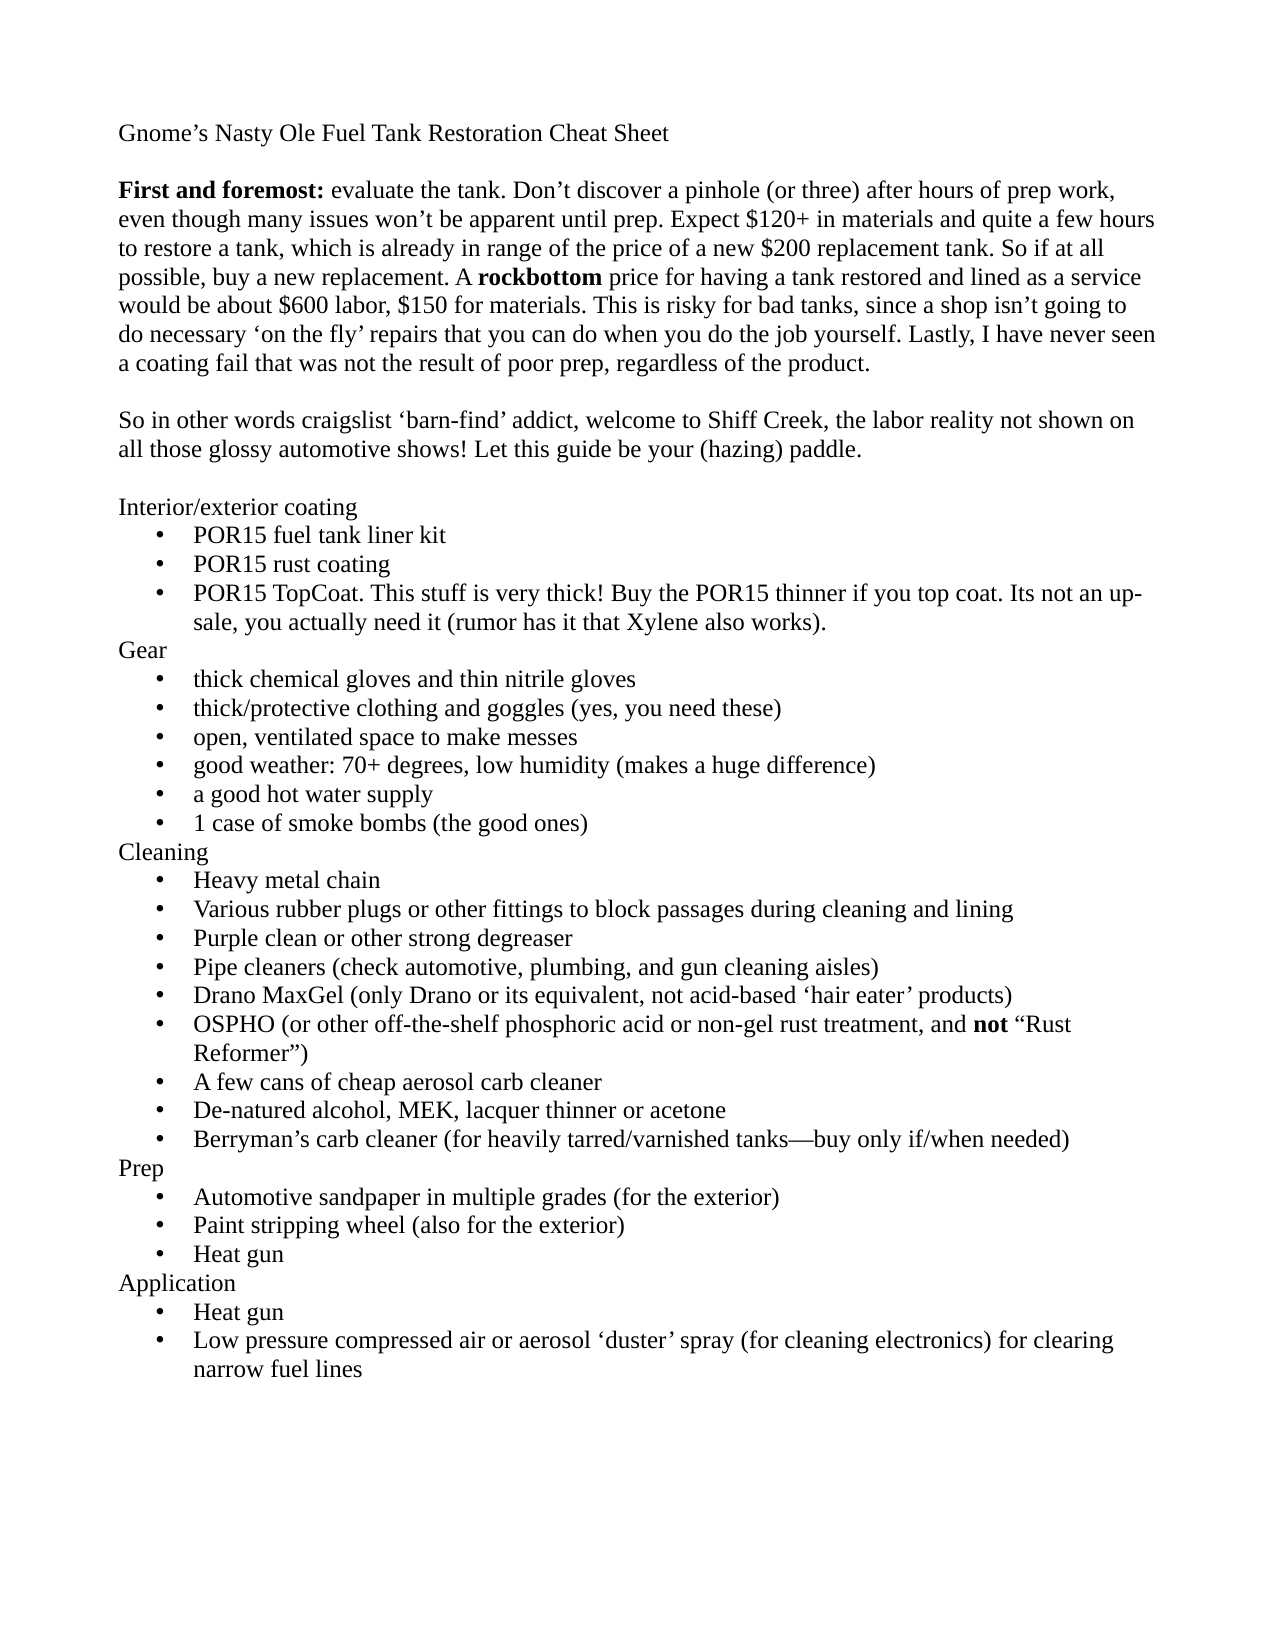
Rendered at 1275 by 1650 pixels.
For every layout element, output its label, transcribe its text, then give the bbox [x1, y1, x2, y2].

text Gear [118, 636, 1157, 664]
list good weather: 70+ degrees, low humidity (makes a huge difference) [156, 751, 1157, 779]
list De-natured alcohol, MEK, lacquer thinner or acetone [156, 1096, 1157, 1124]
list Automotive sandpaper in multiple grades (for the exterior) [156, 1182, 1157, 1211]
text Cleaning [118, 837, 1157, 866]
list Heavy metal chain [156, 866, 1157, 894]
list thick chemical gloves and thin nitrile gloves [156, 664, 1157, 693]
list POR15 fuel tank liner kit [156, 521, 1157, 549]
list Pipe cleaners (check automotive, plumbing, and gun cleaning aisles) [156, 952, 1157, 981]
list Low pressure compressed air or aerosol ‘duster’ spray (for cleaning electronics) for clearing narrow fuel lines [156, 1326, 1157, 1383]
list Paint stripping wheel (also for the exterior) [156, 1211, 1157, 1239]
list a good hot water supply [156, 779, 1157, 808]
list Purple clean or other strong degreaser [156, 923, 1157, 952]
list Heat gun [156, 1239, 1157, 1268]
text Gnome’s Nasty Ole Fuel Tank Restoration Cheat Sheet [118, 118, 1157, 147]
text Prep [118, 1153, 1157, 1182]
list POR15 TopCoat. This stuff is very thick! Buy the POR15 thinner if you top coat. Its not an up-sale, you actually need it (rumor has it that Xylene also works). [156, 578, 1157, 636]
list 1 case of smoke bombs (the good ones) [156, 808, 1157, 837]
text Application [118, 1268, 1157, 1297]
list POR15 rust coating [156, 549, 1157, 578]
list Berryman’s carb cleaner (for heavily tarred/varnished tanks—buy only if/when needed) [156, 1124, 1157, 1153]
list OSPHO (or other off-the-shelf phosphoric acid or non-gel rust treatment, and not “Rust Reformer”) [156, 1009, 1157, 1067]
list Heat gun [156, 1297, 1157, 1326]
list Drano MaxGel (only Drano or its equivalent, not acid-based ‘hair eater’ products) [156, 981, 1157, 1009]
list open, ventilated space to make messes [156, 722, 1157, 751]
list A few cans of cheap aerosol carb cleaner [156, 1067, 1157, 1096]
text Interior/exterior coating [118, 492, 1157, 521]
text So in other words craigslist ‘barn-find’ addict, welcome to Shiff Creek, the labor reality not shown on all those glossy automotive shows! Let this guide be your (hazing) paddle. [118, 406, 1157, 463]
list thick/protective clothing and goggles (yes, you need these) [156, 693, 1157, 722]
text First and foremost: evaluate the tank. Don’t discover a pinhole (or three) after hours of prep work, even though many issues won’t be apparent until prep. Expect $120+ in materials and quite a few hours to restore a tank, which is already in range of the price of a new $200 replacement tank. So if at all possible, buy a new replacement. A rockbottom price for having a tank restored and lined as a service would be about $600 labor, $150 for materials. This is risky for bad tanks, since a shop isn’t going to do necessary ‘on the fly’ repairs that you can do when you do the job yourself. Lastly, I have never seen a coating fail that was not the result of poor prep, regardless of the product. [118, 176, 1157, 377]
list Various rubber plugs or other fittings to block passages during cleaning and lining [156, 894, 1157, 923]
